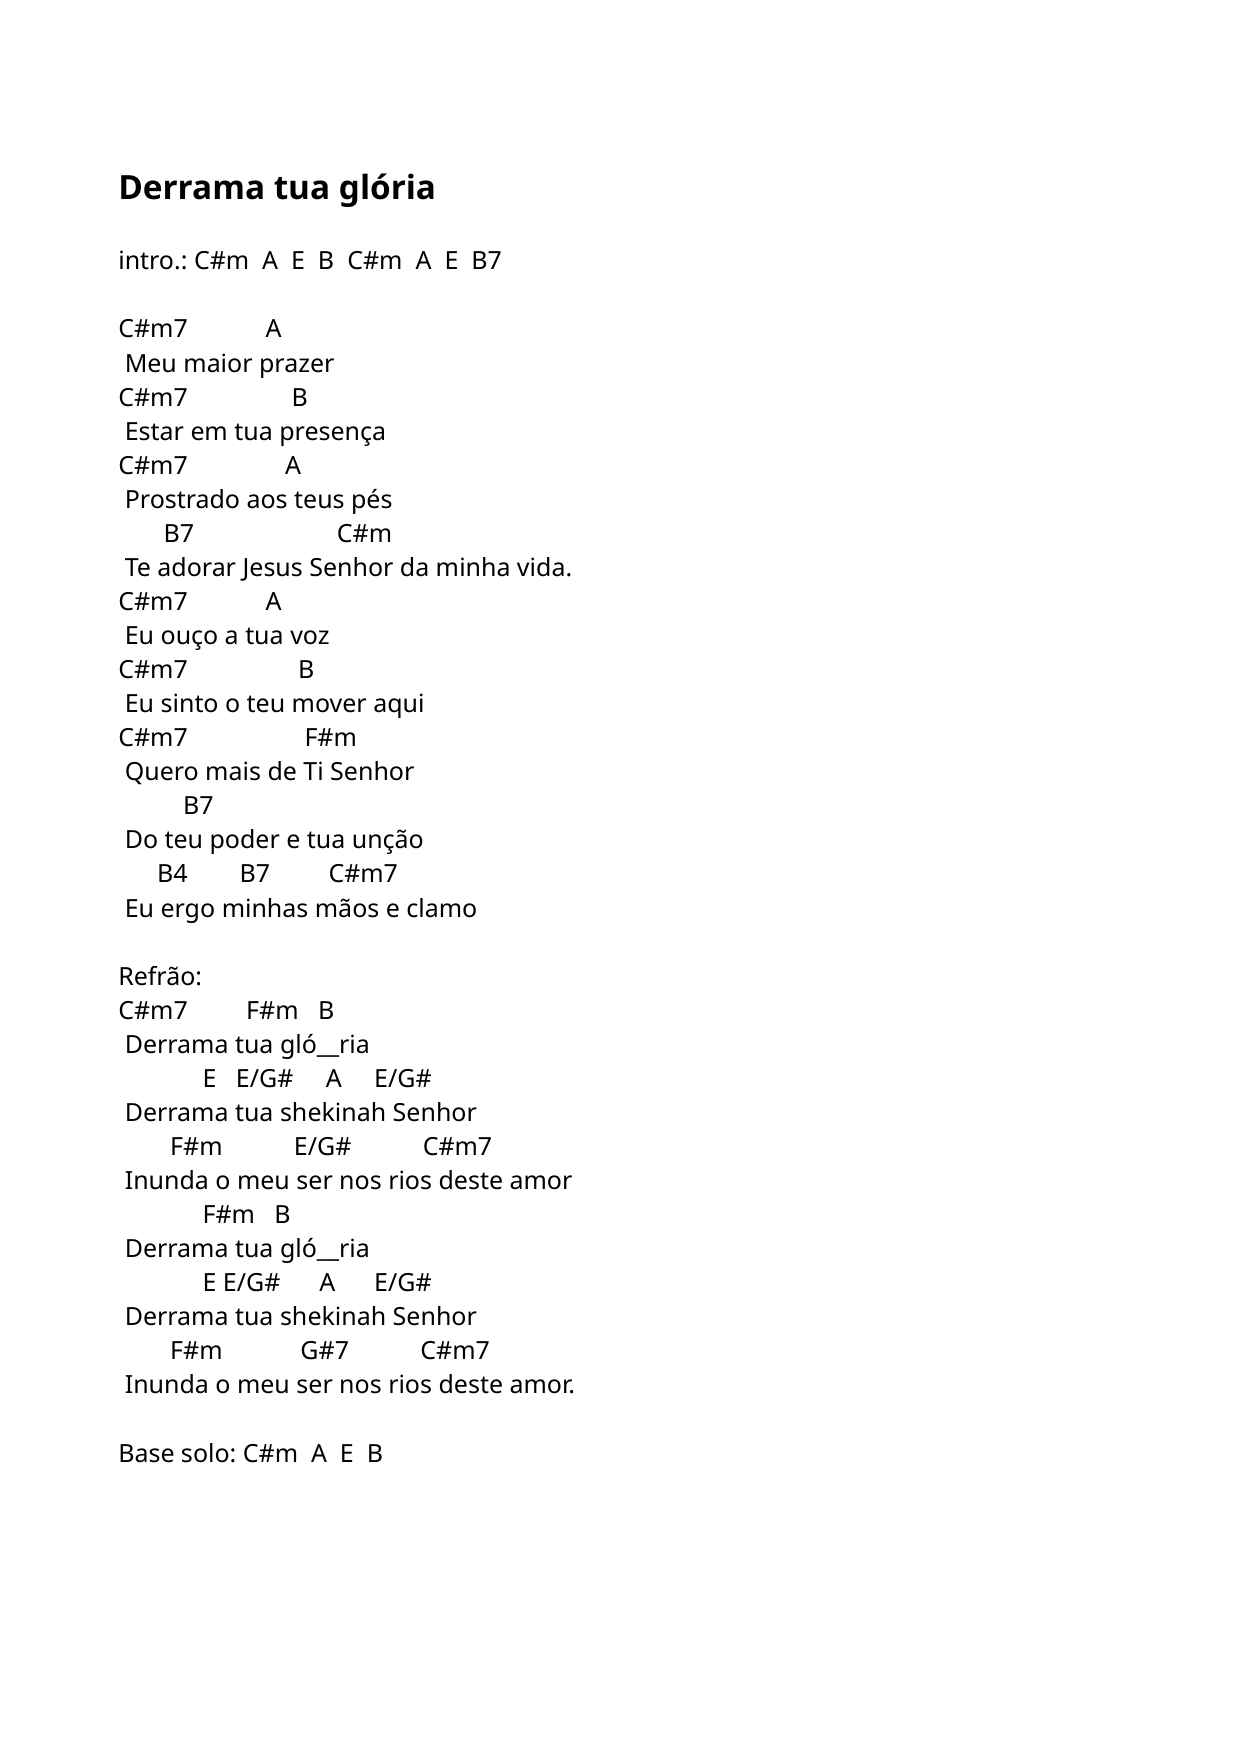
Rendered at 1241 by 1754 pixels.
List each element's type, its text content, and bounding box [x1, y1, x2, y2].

text Te adorar Jesus Senhor da minha vida. [118, 549, 1122, 584]
text C#m7 B [118, 379, 1122, 413]
text Derrama tua shekinah Senhor [118, 1094, 1122, 1129]
text F#m E/G# C#m7 [118, 1129, 1122, 1163]
text Estar em tua presença [118, 413, 1122, 447]
text F#m G#7 C#m7 [118, 1333, 1122, 1367]
text Inunda o meu ser nos rios deste amor [118, 1163, 1122, 1197]
text B4 B7 C#m7 [118, 856, 1122, 890]
text Prostrado aos teus pés [118, 481, 1122, 516]
text Quero mais de Ti Senhor [118, 754, 1122, 788]
text B7 [118, 788, 1122, 822]
text Derrama tua glória [118, 163, 1122, 209]
text Refrão: [118, 958, 1122, 992]
text F#m B [118, 1197, 1122, 1231]
text Eu ergo minhas mãos e clamo [118, 890, 1122, 924]
text Meu maior prazer [118, 345, 1122, 379]
text Derrama tua shekinah Senhor [118, 1299, 1122, 1333]
text Base solo: C#m A E B [118, 1435, 1122, 1469]
text C#m7 A [118, 311, 1122, 345]
text C#m7 A [118, 447, 1122, 481]
text Derrama tua gló__ria [118, 1026, 1122, 1061]
text C#m7 A [118, 584, 1122, 618]
text E E/G# A E/G# [118, 1265, 1122, 1299]
text C#m7 F#m B [118, 992, 1122, 1026]
text E E/G# A E/G# [118, 1061, 1122, 1094]
text intro.: C#m A E B C#m A E B7 [118, 243, 1122, 277]
text Derrama tua gló__ria [118, 1231, 1122, 1265]
text Do teu poder e tua unção [118, 822, 1122, 856]
text C#m7 F#m [118, 720, 1122, 754]
text Eu sinto o teu mover aqui [118, 686, 1122, 720]
text Inunda o meu ser nos rios deste amor. [118, 1367, 1122, 1401]
text C#m7 B [118, 652, 1122, 686]
text Eu ouço a tua voz [118, 618, 1122, 652]
text B7 C#m [118, 516, 1122, 549]
